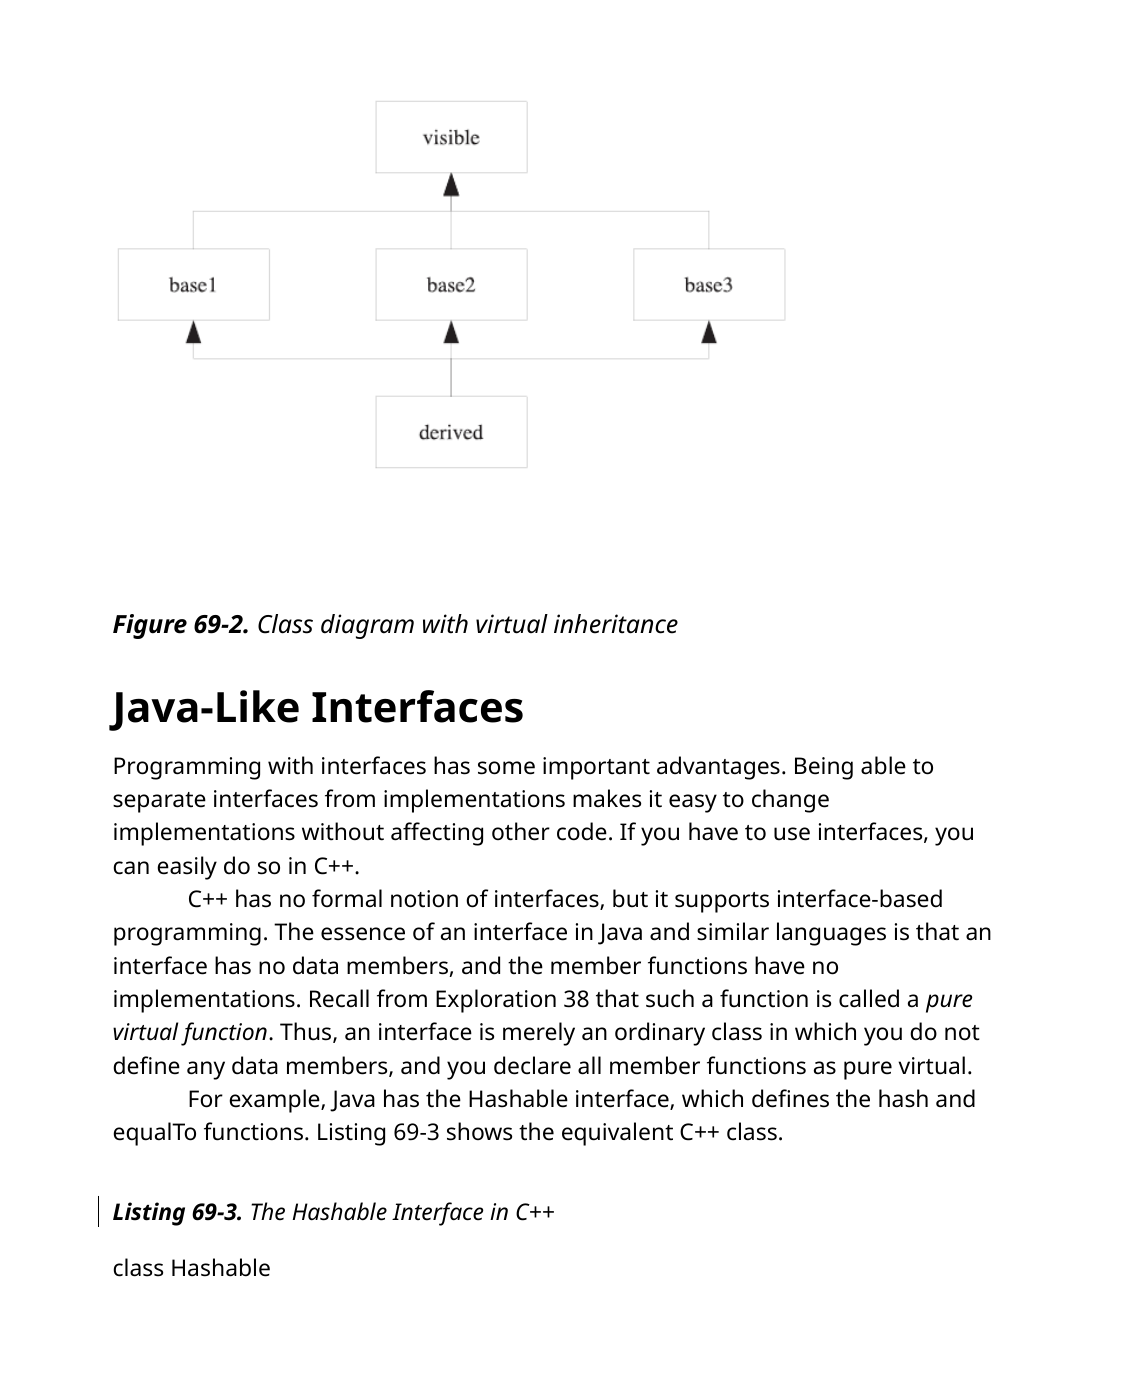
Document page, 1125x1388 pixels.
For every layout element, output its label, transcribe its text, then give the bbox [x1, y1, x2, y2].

text C++ has no formal notion of interfaces, but it supports interface-based programming. The essence of an interface in Java and similar languages is that an interface has no data members, and the member functions have no implementations. Recall from Exploration 38 that such a function is called a pure virtual function. Thus, an interface is merely an ordinary class in which you do not define any data members, and you declare all member functions as pure virtual. [112, 881, 1012, 1081]
text Listing 69-3. The Hashable Interface in C++ [112, 1196, 1012, 1227]
subtitle Java-Like Interfaces [112, 678, 1012, 735]
text For example, Java has the Hashable interface, which defines the hash and equalTo functions. Listing 69-3 shows the equivalent C++ class. [112, 1081, 1012, 1148]
text Programming with interfaces has some important advantages. Being able to separate interfaces from implementations makes it easy to change implementations without affecting other code. If you have to use interfaces, you can easily do so in C++. [112, 748, 1012, 881]
text class Hashable [112, 1252, 1012, 1283]
text Figure 69-2. Class diagram with virtual inheritance [112, 607, 1012, 641]
